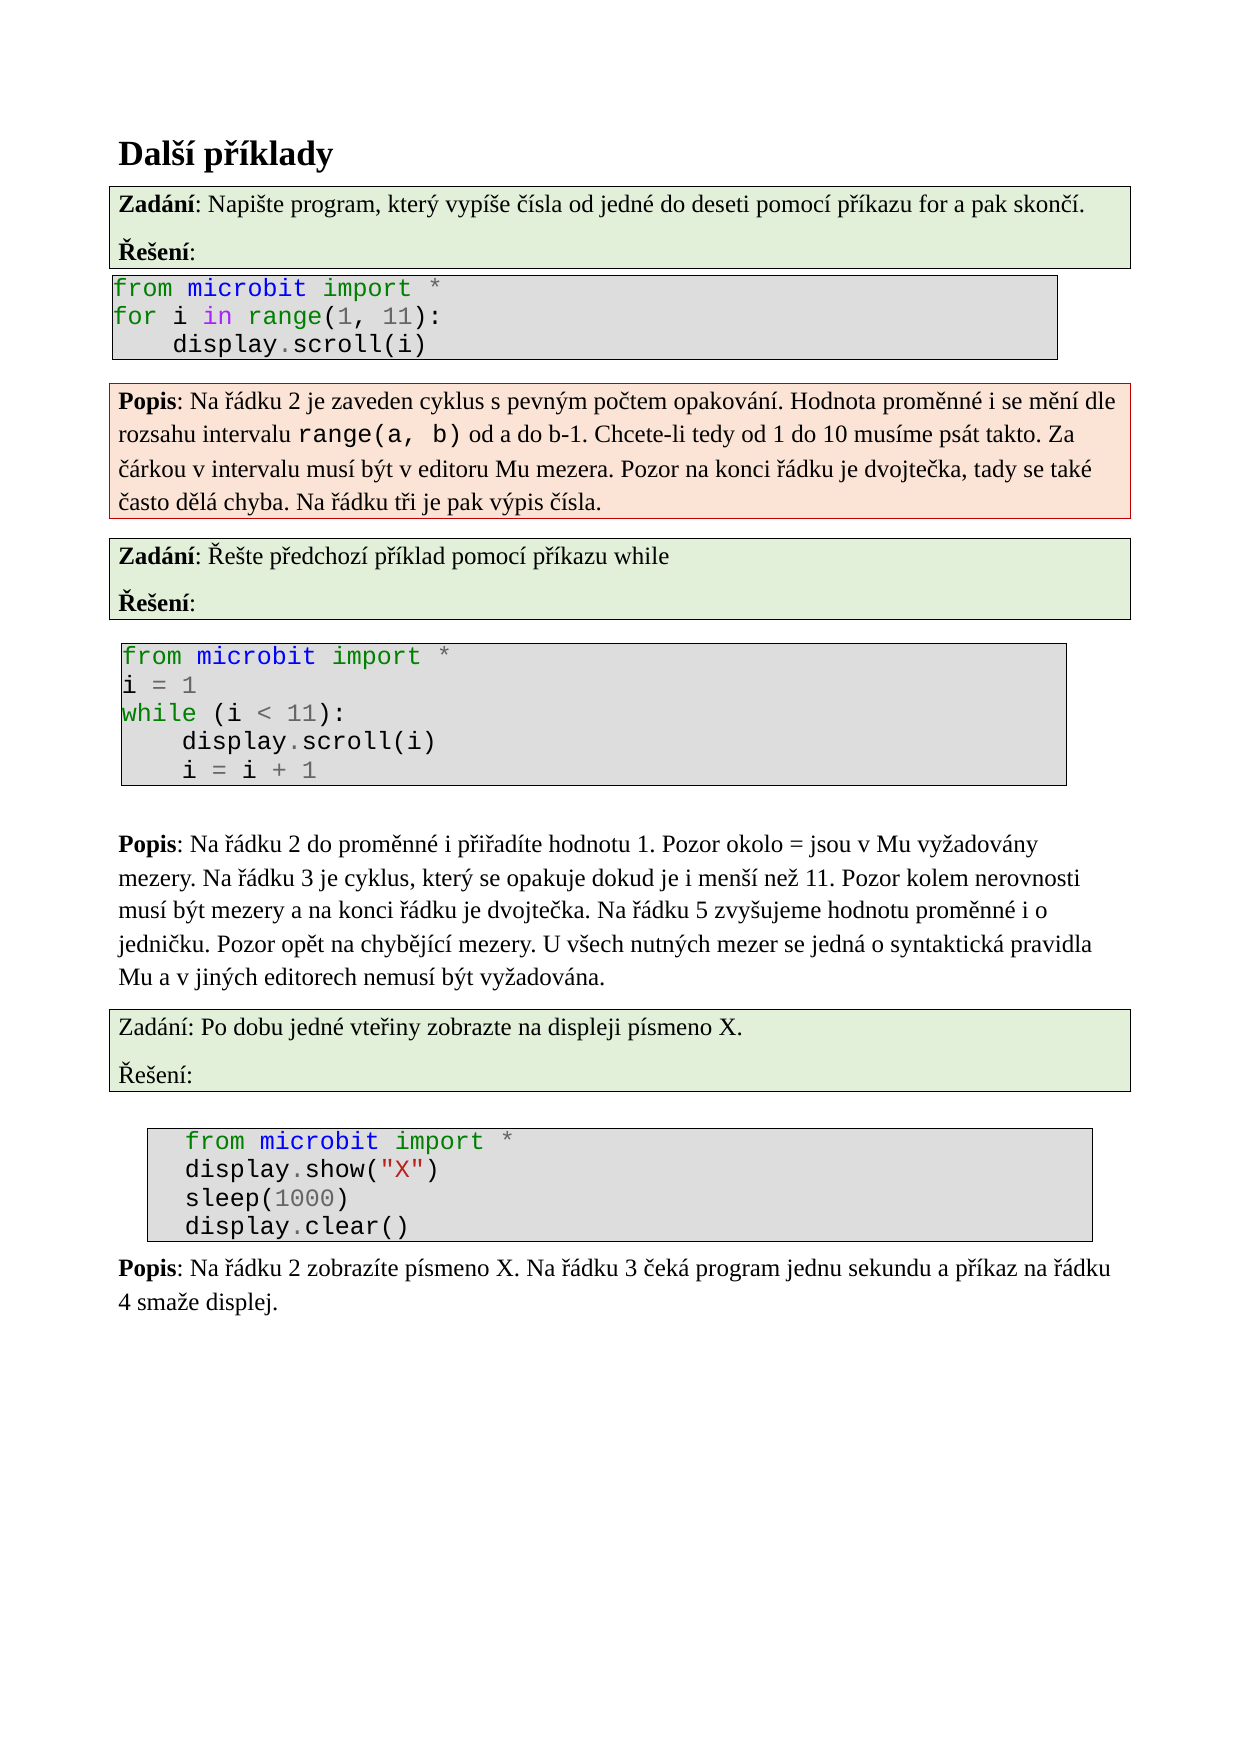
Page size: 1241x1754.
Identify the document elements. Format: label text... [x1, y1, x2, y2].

text from microbit import * [112, 275, 1057, 303]
text from microbit import * [184, 1128, 1092, 1157]
text Popis: Na řádku 2 do proměnné i přiřadíte hodnotu 1. Pozor okolo = jsou v Mu vyžadovány mezery. Na řádku 3 je cyklus, který se opakuje dokud je i menší než 11. Pozor kolem nerovnosti musí být mezery a na konci řádku je dvojtečka. Na řádku 5 zvyšujeme hodnotu proměnné i o jedničku. Pozor opět na chybějící mezery. U všech nutných mezer se jedná o syntaktická pravidla Mu a v jiných editorech nemusí být vyžadována. [118, 829, 1122, 990]
text while (i < 11): [122, 701, 1067, 729]
text i = i + 1 [122, 757, 1067, 786]
text display.scroll(i) [122, 729, 1067, 757]
text Řešení: [110, 585, 1130, 619]
text Řešení: [110, 234, 1130, 268]
subtitle Další příklady [118, 133, 1122, 173]
text Zadání: Po dobu jedné vteřiny zobrazte na displeji písmeno X. [110, 1010, 1130, 1041]
text display.scroll(i) [112, 332, 1057, 360]
text i = 1 [122, 672, 1067, 701]
text display.clear() [184, 1213, 1092, 1242]
text Řešení: [110, 1057, 1130, 1091]
text from microbit import * [122, 644, 1067, 672]
text Popis: Na řádku 2 zobrazíte písmeno X. Na řádku 3 čeká program jednu sekundu a příkaz na řádku 4 smaže displej. [118, 1253, 1122, 1315]
text display.show("X") [184, 1157, 1092, 1185]
text Zadání: Řešte předchozí příklad pomocí příkazu while [110, 539, 1130, 569]
text Zadání: Napište program, který vypíše čísla od jedné do deseti pomocí příkazu for a pak skončí. [110, 187, 1130, 218]
text Popis: Na řádku 2 je zaveden cyklus s pevným počtem opakování. Hodnota proměnné i se mění dle rozsahu intervalu range(a, b) od a do b-1. Chcete-li tedy od 1 do 10 musíme psát takto. Za čárkou v intervalu musí být v editoru Mu mezera. Pozor na konci řádku je dvojtečka, tady se také často dělá chyba. Na řádku tři je pak výpis čísla. [110, 384, 1130, 518]
text for i in range(1, 11): [112, 303, 1057, 332]
text sleep(1000) [184, 1185, 1092, 1213]
